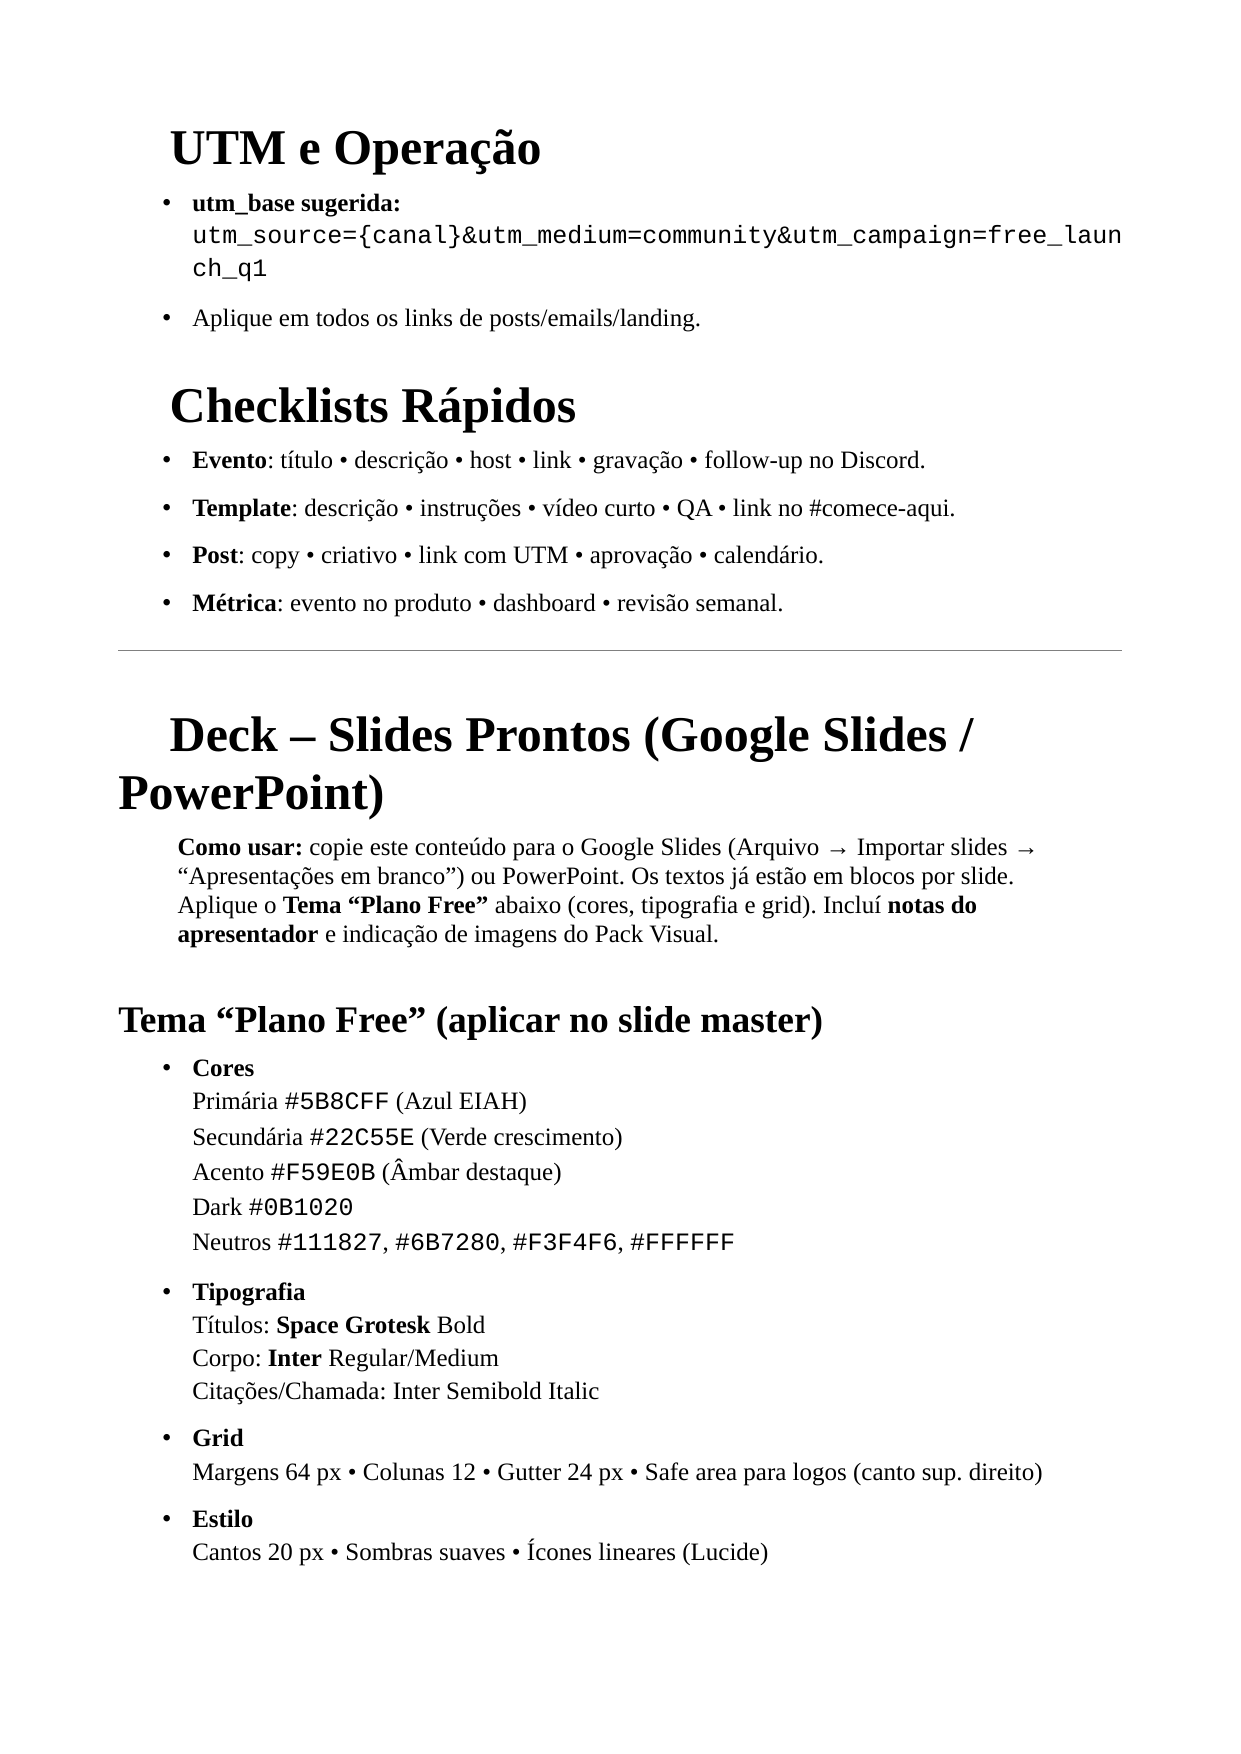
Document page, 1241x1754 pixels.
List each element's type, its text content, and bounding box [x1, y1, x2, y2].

list Evento: título • descrição • host • link • gravação • follow-up no Discord. [162, 445, 1122, 474]
subtitle Tema “Plano Free” (aplicar no slide master) [118, 998, 1122, 1041]
subtitle 📑 Deck – Slides Prontos (Google Slides / PowerPoint) [118, 705, 1122, 820]
list Post: copy • criativo • link com UTM • aprovação • calendário. [162, 541, 1122, 569]
list Métrica: evento no produto • dashboard • revisão semanal. [162, 588, 1122, 617]
list Aplique em todos os links de posts/emails/landing. [162, 303, 1122, 331]
list Tipografia Títulos: Space Grotesk Bold Corpo: Inter Regular/Medium Citações/Chamada: Inter Semibold Italic [162, 1277, 1122, 1405]
text Como usar: copie este conteúdo para o Google Slides (Arquivo → Importar slides → “Apresentações em branco”) ou PowerPoint. Os textos já estão em blocos por slide. Aplique o Tema “Plano Free” abaixo (cores, tipografia e grid). Incluí notas do apresentador e indicação de imagens do Pack Visual. [177, 832, 1063, 947]
subtitle ✅ Checklists Rápidos [118, 375, 1122, 433]
subtitle 🔧 UTM e Operação [118, 118, 1122, 176]
list utm_base sugerida: utm_source={canal}&utm_medium=community&utm_campaign=free_launch_q1 [162, 188, 1122, 284]
list Grid Margens 64 px • Colunas 12 • Gutter 24 px • Safe area para logos (canto sup. direito) [162, 1423, 1122, 1485]
list Template: descrição • instruções • vídeo curto • QA • link no #comece-aqui. [162, 493, 1122, 522]
list Cores Primária #5B8CFF (Azul EIAH) Secundária #22C55E (Verde crescimento) Acento #F59E0B (Âmbar destaque) Dark #0B1020 Neutros #111827, #6B7280, #F3F4F6, #FFFFFF [162, 1053, 1122, 1258]
list Estilo Cantos 20 px • Sombras suaves • Ícones lineares (Lucide) [162, 1504, 1122, 1566]
